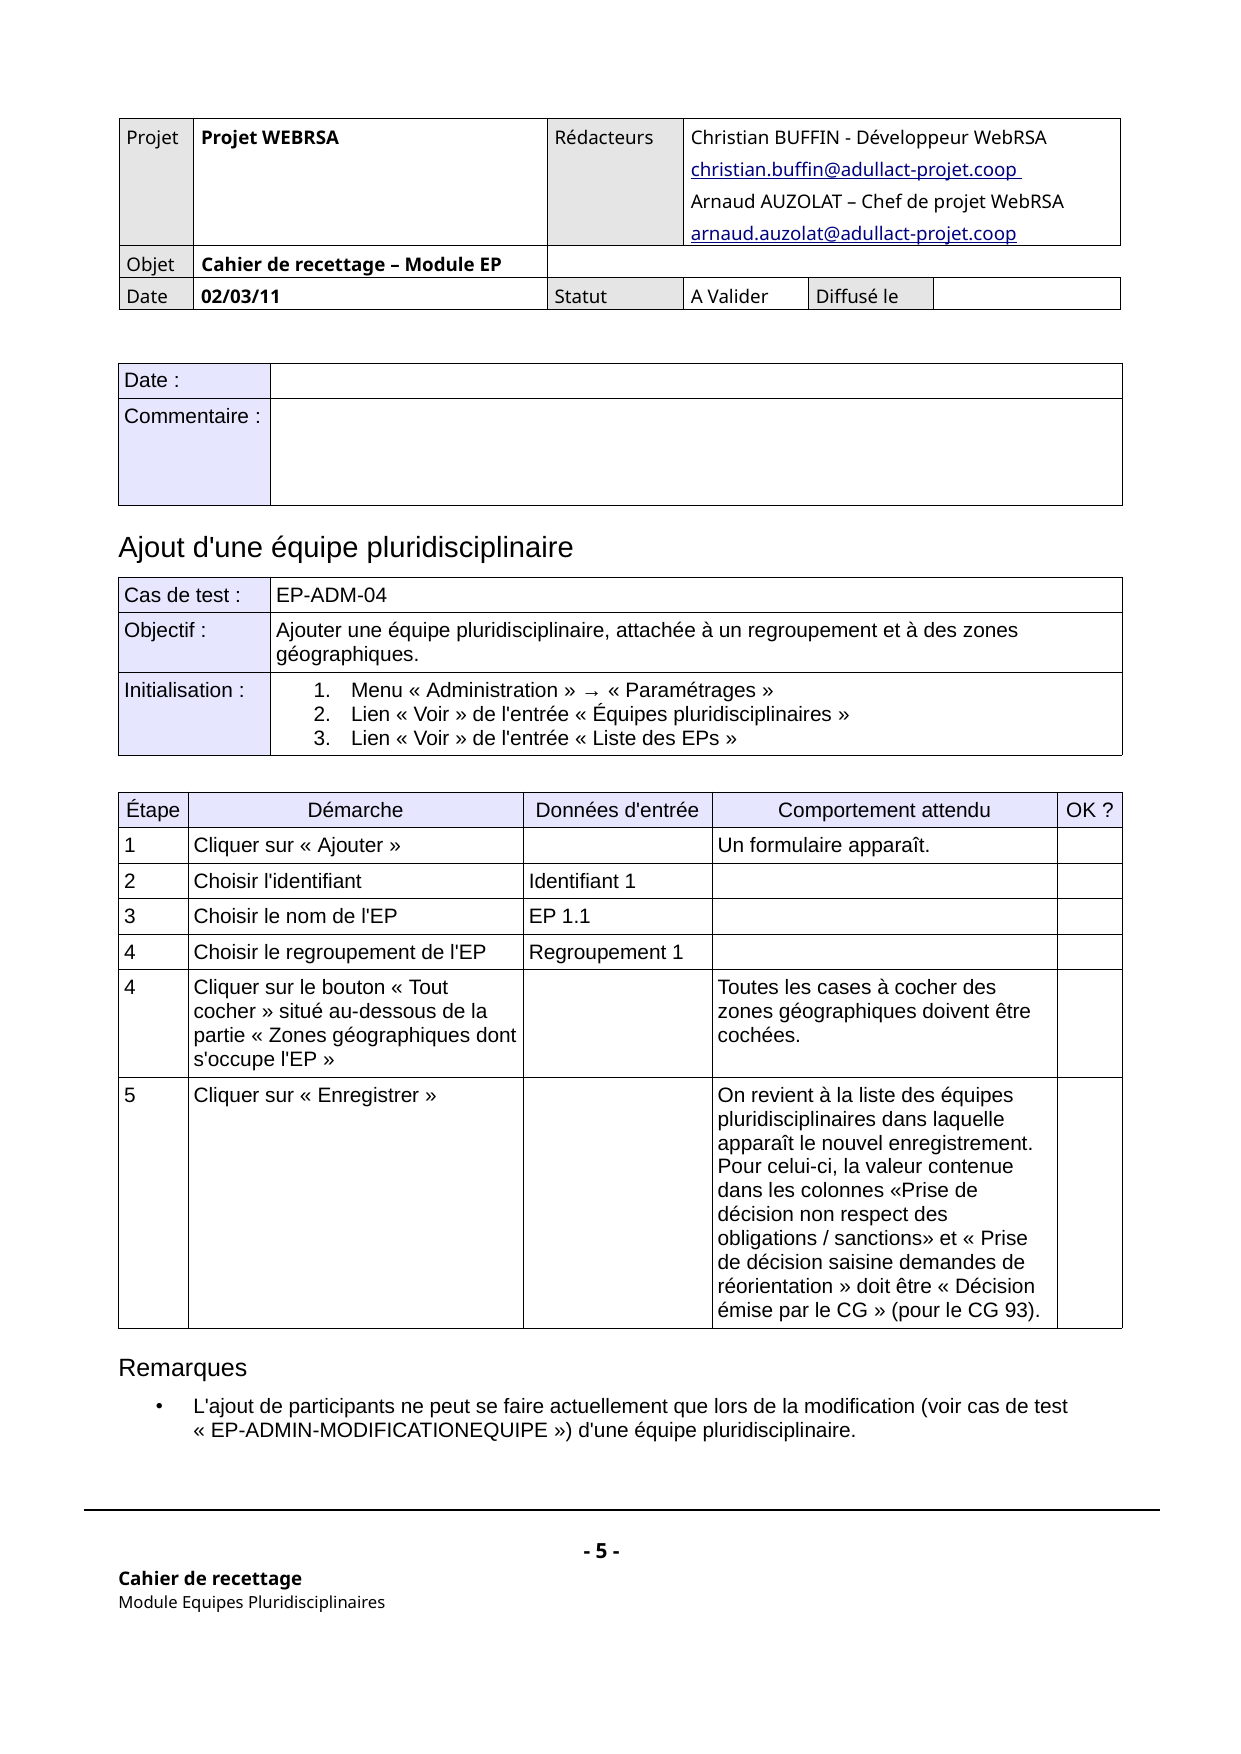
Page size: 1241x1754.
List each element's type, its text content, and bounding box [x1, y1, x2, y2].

table_cell Objectif : [119, 613, 270, 672]
table_cell Cliquer sur « Enregistrer » [189, 1078, 523, 1328]
table_cell EP 1.1 [524, 899, 712, 934]
table_cell Choisir le nom de l'EP [189, 899, 523, 934]
table_cell [1058, 1078, 1122, 1328]
table_cell Toutes les cases à cocher des zones géographiques doivent être cochées. [713, 970, 1057, 1077]
table_cell On revient à la liste des équipes pluridisciplinaires dans laquelle apparaît le nouvel enregistrement. Pour celui-ci, la valeur contenue dans les colonnes «Prise de décision non respect des obligations / sanctions» et « Prise de décision saisine demandes de réorientation » doit être « Décision émise par le CG » (pour le CG 93). [713, 1078, 1057, 1328]
table_cell [271, 399, 1122, 505]
table_cell [713, 864, 1057, 898]
subtitle Remarques [118, 1353, 1122, 1382]
table_cell Cliquer sur le bouton « Tout cocher » situé au-dessous de la partie « Zones géographiques dont s'occupe l'EP » [189, 970, 523, 1077]
table_cell [713, 935, 1057, 969]
table_cell 4 [119, 970, 188, 1077]
table_header Étape [119, 793, 188, 827]
table_cell 4 [119, 935, 188, 969]
table_cell Choisir le regroupement de l'EP [189, 935, 523, 969]
table_cell [271, 364, 1122, 398]
table_cell Commentaire : [119, 399, 270, 505]
table_cell 2 [119, 864, 188, 898]
table_header Cas de test : [119, 578, 270, 612]
table_cell [524, 828, 712, 863]
table_cell Date : [119, 364, 270, 398]
table_cell Initialisation : [119, 673, 270, 755]
subtitle Ajout d'une équipe pluridisciplinaire [118, 531, 1122, 564]
table_cell Cliquer sur « Ajouter » [189, 828, 523, 863]
table_cell [1058, 864, 1122, 898]
table_cell [1058, 828, 1122, 863]
table_header Données d'entrée [524, 793, 712, 827]
table_cell [1058, 899, 1122, 934]
table_cell Un formulaire apparaît. [713, 828, 1057, 863]
table_cell 3 [119, 899, 188, 934]
list L'ajout de participants ne peut se faire actuellement que lors de la modification (voir cas de test « EP-ADMIN-MODIFICATIONEQUIPE ») d'une équipe pluridisciplinaire. [156, 1394, 1122, 1442]
table_header EP-ADM-04 [271, 578, 1122, 612]
table_cell Menu « Administration » → « Paramétrages » Lien « Voir » de l'entrée « Équipes pluridisciplinaires » Lien « Voir » de l'entrée « Liste des EPs » [271, 673, 1122, 755]
table_cell [524, 970, 712, 1077]
table_cell Choisir l'identifiant [189, 864, 523, 898]
table_cell Regroupement 1 [524, 935, 712, 969]
table_cell 1 [119, 828, 188, 863]
table_cell [1058, 935, 1122, 969]
table_header Démarche [189, 793, 523, 827]
table_header Comportement attendu [713, 793, 1057, 827]
table_cell 5 [119, 1078, 188, 1328]
table_cell [524, 1078, 712, 1328]
table_cell [1058, 970, 1122, 1077]
table_cell [713, 899, 1057, 934]
table_cell Identifiant 1 [524, 864, 712, 898]
table_cell Ajouter une équipe pluridisciplinaire, attachée à un regroupement et à des zones géographiques. [271, 613, 1122, 672]
table_header OK ? [1058, 793, 1122, 827]
